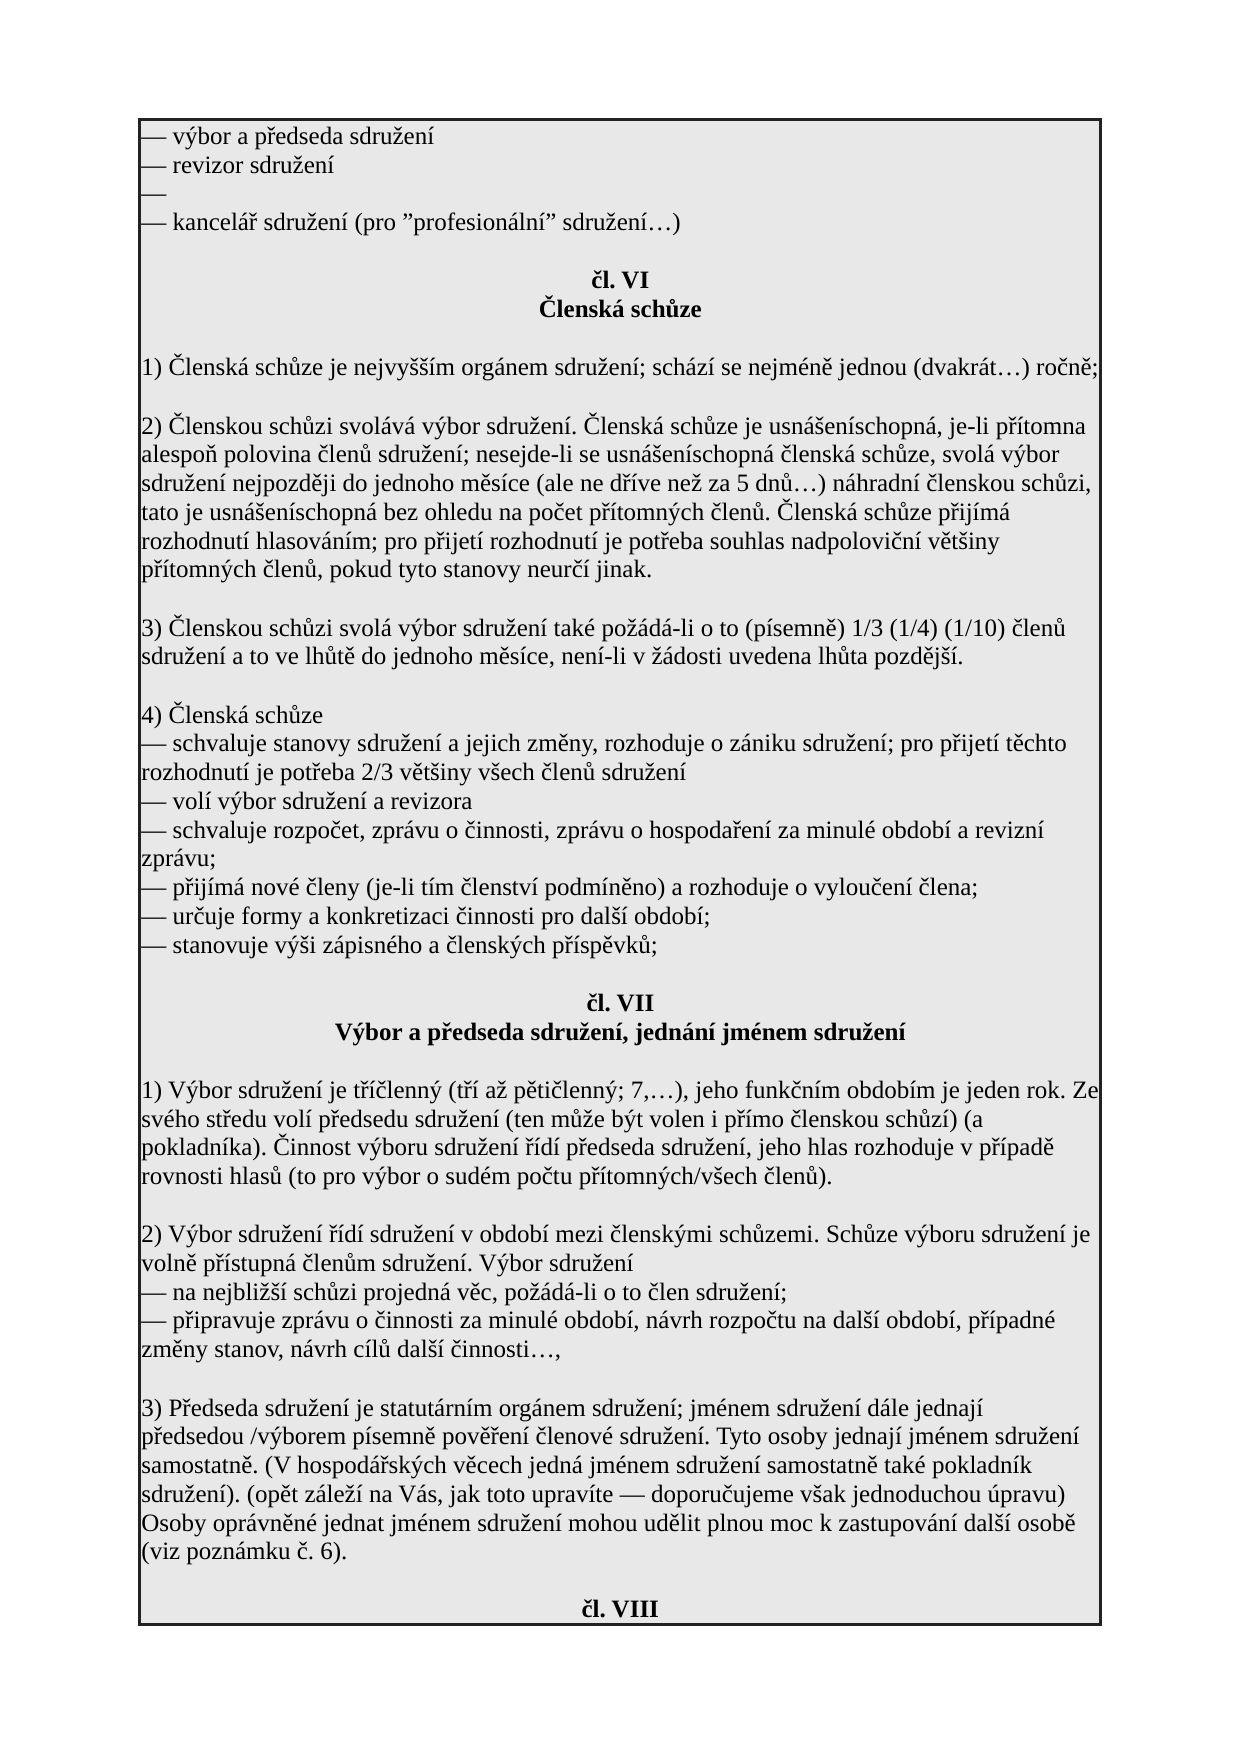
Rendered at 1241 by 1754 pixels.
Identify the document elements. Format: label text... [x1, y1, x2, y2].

table_header [138, 118, 1102, 1626]
table_cell — výbor a předseda sdružení — revizor sdružení — — kancelář sdružení (pro ”profesionální” sdružení…) čl. VI Členská schůze 1) Členská schůze je nejvyšším orgánem sdružení; schází se nejméně jednou (dvakrát…) ročně; 2) Členskou schůzi svolává výbor sdružení. Členská schůze je usnášeníschopná, je-li přítomna alespoň polovina členů sdružení; nesejde-li se usnášeníschopná členská schůze, svolá výbor sdružení nejpozději do jednoho měsíce (ale ne dříve než za 5 dnů…) náhradní členskou schůzi, tato je usnášeníschopná bez ohledu na počet přítomných členů. Členská schůze přijímá rozhodnutí hlasováním; pro přijetí rozhodnutí je potřeba souhlas nadpoloviční většiny přítomných členů, pokud tyto stanovy neurčí jinak. 3) Členskou schůzi svolá výbor sdružení také požádá-li o to (písemně) 1/3 (1/4) (1/10) členů sdružení a to ve lhůtě do jednoho měsíce, není-li v žádosti uvedena lhůta pozdější. 4) Členská schůze — schvaluje stanovy sdružení a jejich změny, rozhoduje o zániku sdružení; pro přijetí těchto rozhodnutí je potřeba 2/3 většiny všech členů sdružení — volí výbor sdružení a revizora — schvaluje rozpočet, zprávu o činnosti, zprávu o hospodaření za minulé období a revizní zprávu; — přijímá nové členy (je-li tím členství podmíněno) a rozhoduje o vyloučení člena; — určuje formy a konkretizaci činnosti pro další období; — stanovuje výši zápisného a členských příspěvků; čl. VII Výbor a předseda sdružení, jednání jménem sdružení 1) Výbor sdružení je tříčlenný (tří až pětičlenný; 7,…), jeho funkčním obdobím je jeden rok. Ze svého středu volí předsedu sdružení (ten může být volen i přímo členskou schůzí) (a pokladníka). Činnost výboru sdružení řídí předseda sdružení, jeho hlas rozhoduje v případě rovnosti hlasů (to pro výbor o sudém počtu přítomných/všech členů). 2) Výbor sdružení řídí sdružení v období mezi členskými schůzemi. Schůze výboru sdružení je volně přístupná členům sdružení. Výbor sdružení — na nejbližší schůzi projedná věc, požádá-li o to člen sdružení; — připravuje zprávu o činnosti za minulé období, návrh rozpočtu na další období, případné změny stanov, návrh cílů další činnosti…, 3) Předseda sdružení je statutárním orgánem sdružení; jménem sdružení dále jednají předsedou /výborem písemně pověření členové sdružení. Tyto osoby jednají jménem sdružení samostatně. (V hospodářských věcech jedná jménem sdružení samostatně také pokladník sdružení). (opět záleží na Vás, jak toto upravíte — doporučujeme však jednoduchou úpravu) Osoby oprávněné jednat jménem sdružení mohou udělit plnou moc k zastupování další osobě (viz poznámku č. 6). čl. VIII [141, 121, 1099, 1623]
